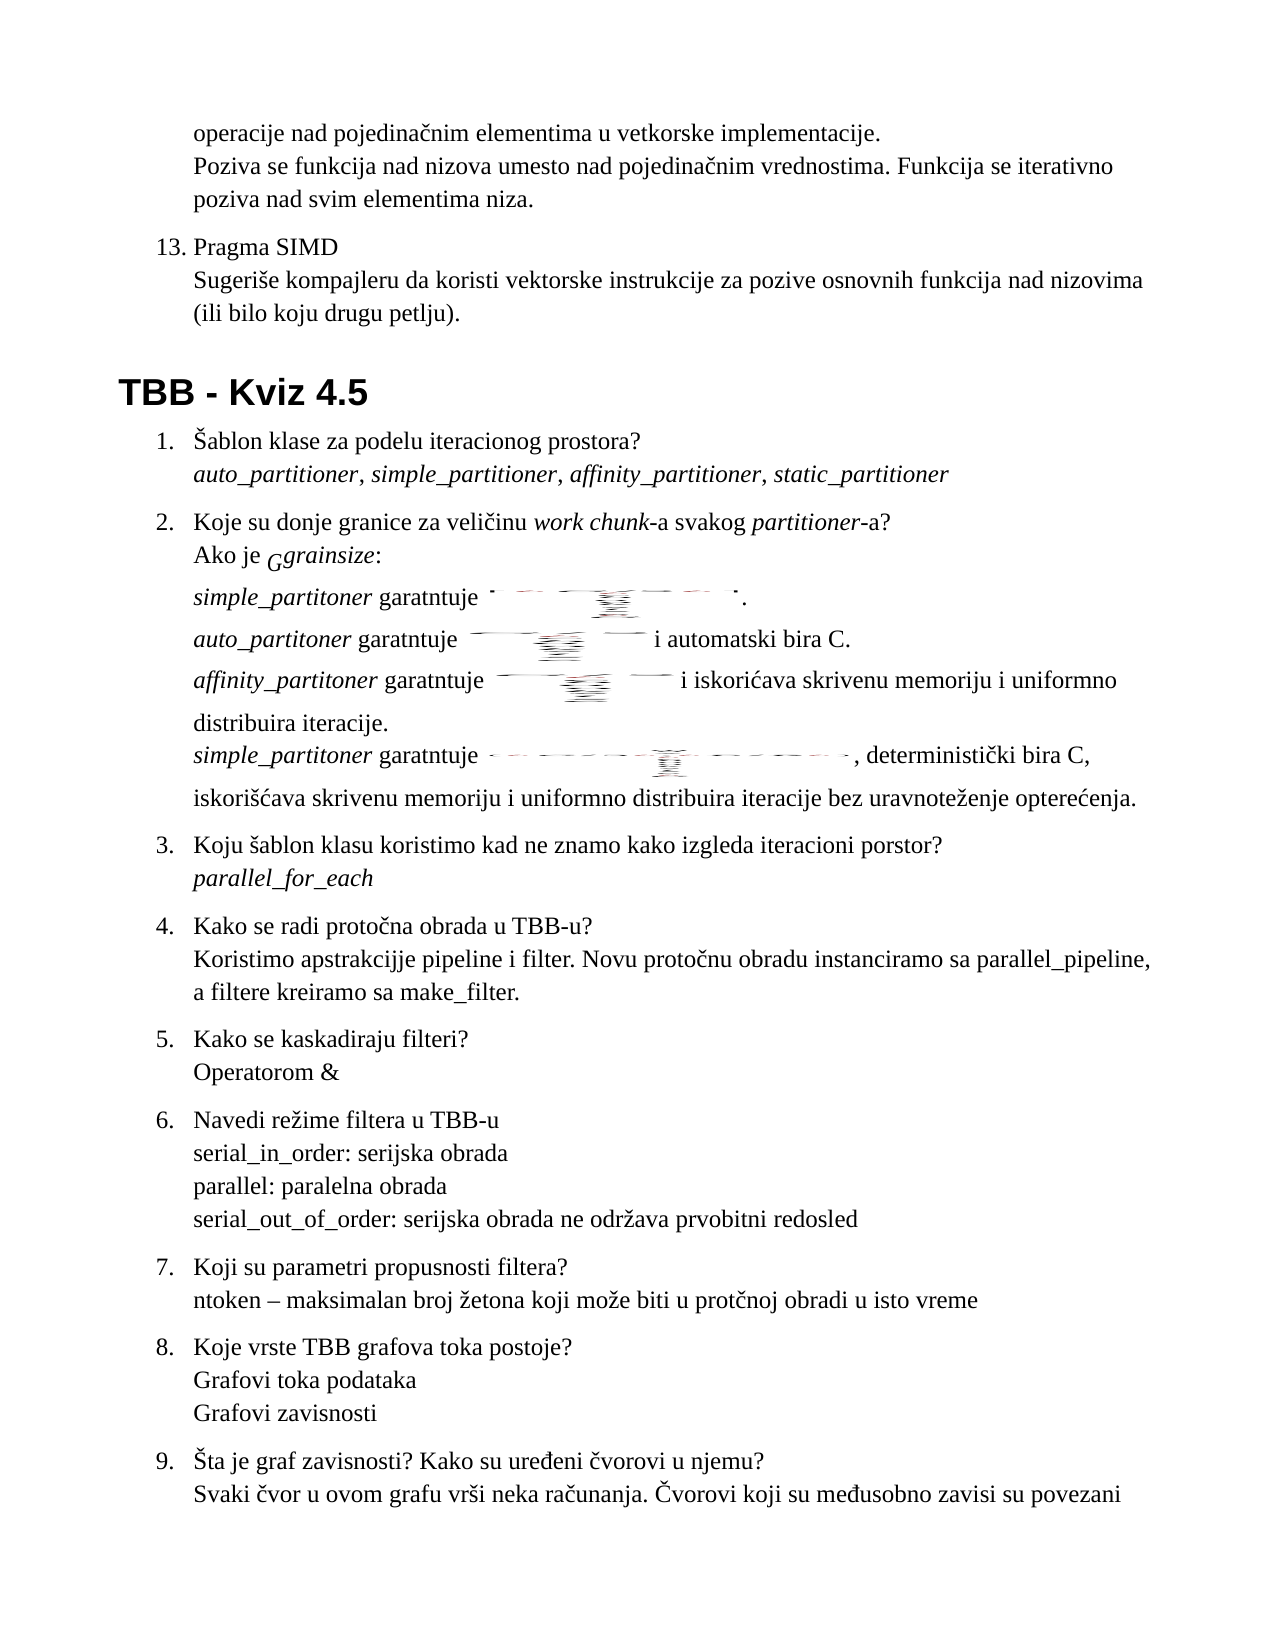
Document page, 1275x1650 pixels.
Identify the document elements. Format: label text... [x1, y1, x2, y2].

list Kako se radi protočna obrada u TBB-u? Koristimo apstrakcijje pipeline i filter. Novu protočnu obradu instanciramo sa parallel_pipeline, a filtere kreiramo sa make_filter. [156, 911, 1157, 1006]
list Navedi režime filtera u TBB-u serial_in_order: serijska obrada parallel: paralelna obrada serial_out_of_order: serijska obrada ne održava prvobitni redosled [156, 1105, 1157, 1233]
list Pragma SIMD Sugeriše kompajleru da koristi vektorske instrukcije za pozive osnovnih funkcija nad nizovima (ili bilo koju drugu petlju). [156, 232, 1157, 327]
subtitle TBB - Kviz 4.5 [118, 370, 1157, 413]
list Koju šablon klasu koristimo kad ne znamo kako izgleda iteracioni porstor? parallel_for_each [156, 830, 1157, 892]
list Koje vrste TBB grafova toka postoje? Grafovi toka podataka Grafovi zavisnosti [156, 1332, 1157, 1427]
list operacije nad pojedinačnim elementima u vetkorske implementacije. Poziva se funkcija nad nizova umesto nad pojedinačnim vrednostima. Funkcija se iterativno poziva nad svim elementima niza. [156, 118, 1157, 213]
list Kako se kaskadiraju filteri? Operatorom & [156, 1024, 1157, 1086]
list Šablon klase za podelu iteracionog prostora? auto_partitioner, simple_partitioner, affinity_partitioner, static_partitioner [156, 426, 1157, 488]
list Koji su parametri propusnosti filtera? ntoken – maksimalan broj žetona koji može biti u protčnoj obradi u isto vreme [156, 1252, 1157, 1313]
list Koje su donje granice za veličinu work chunk-a svakog partitioner-a? Ako je grainsize: simple_partitoner garatntuje . auto_partitoner garatntuje i automatski bira C. affinity_partitoner garatntuje i iskorićava skrivenu memoriju i uniformno distribuira iteracije. simple_partitoner garatntuje , deterministički bira C, iskorišćava skrivenu memoriju i uniformno distribuira iteracije bez uravnoteženje opterećenja. [156, 507, 1157, 811]
list Šta je graf zavisnosti? Kako su uređeni čvorovi u njemu? Svaki čvor u ovom grafu vrši neka računanja. Čvorovi koji su međusobno zavisi su povezani [156, 1446, 1157, 1508]
